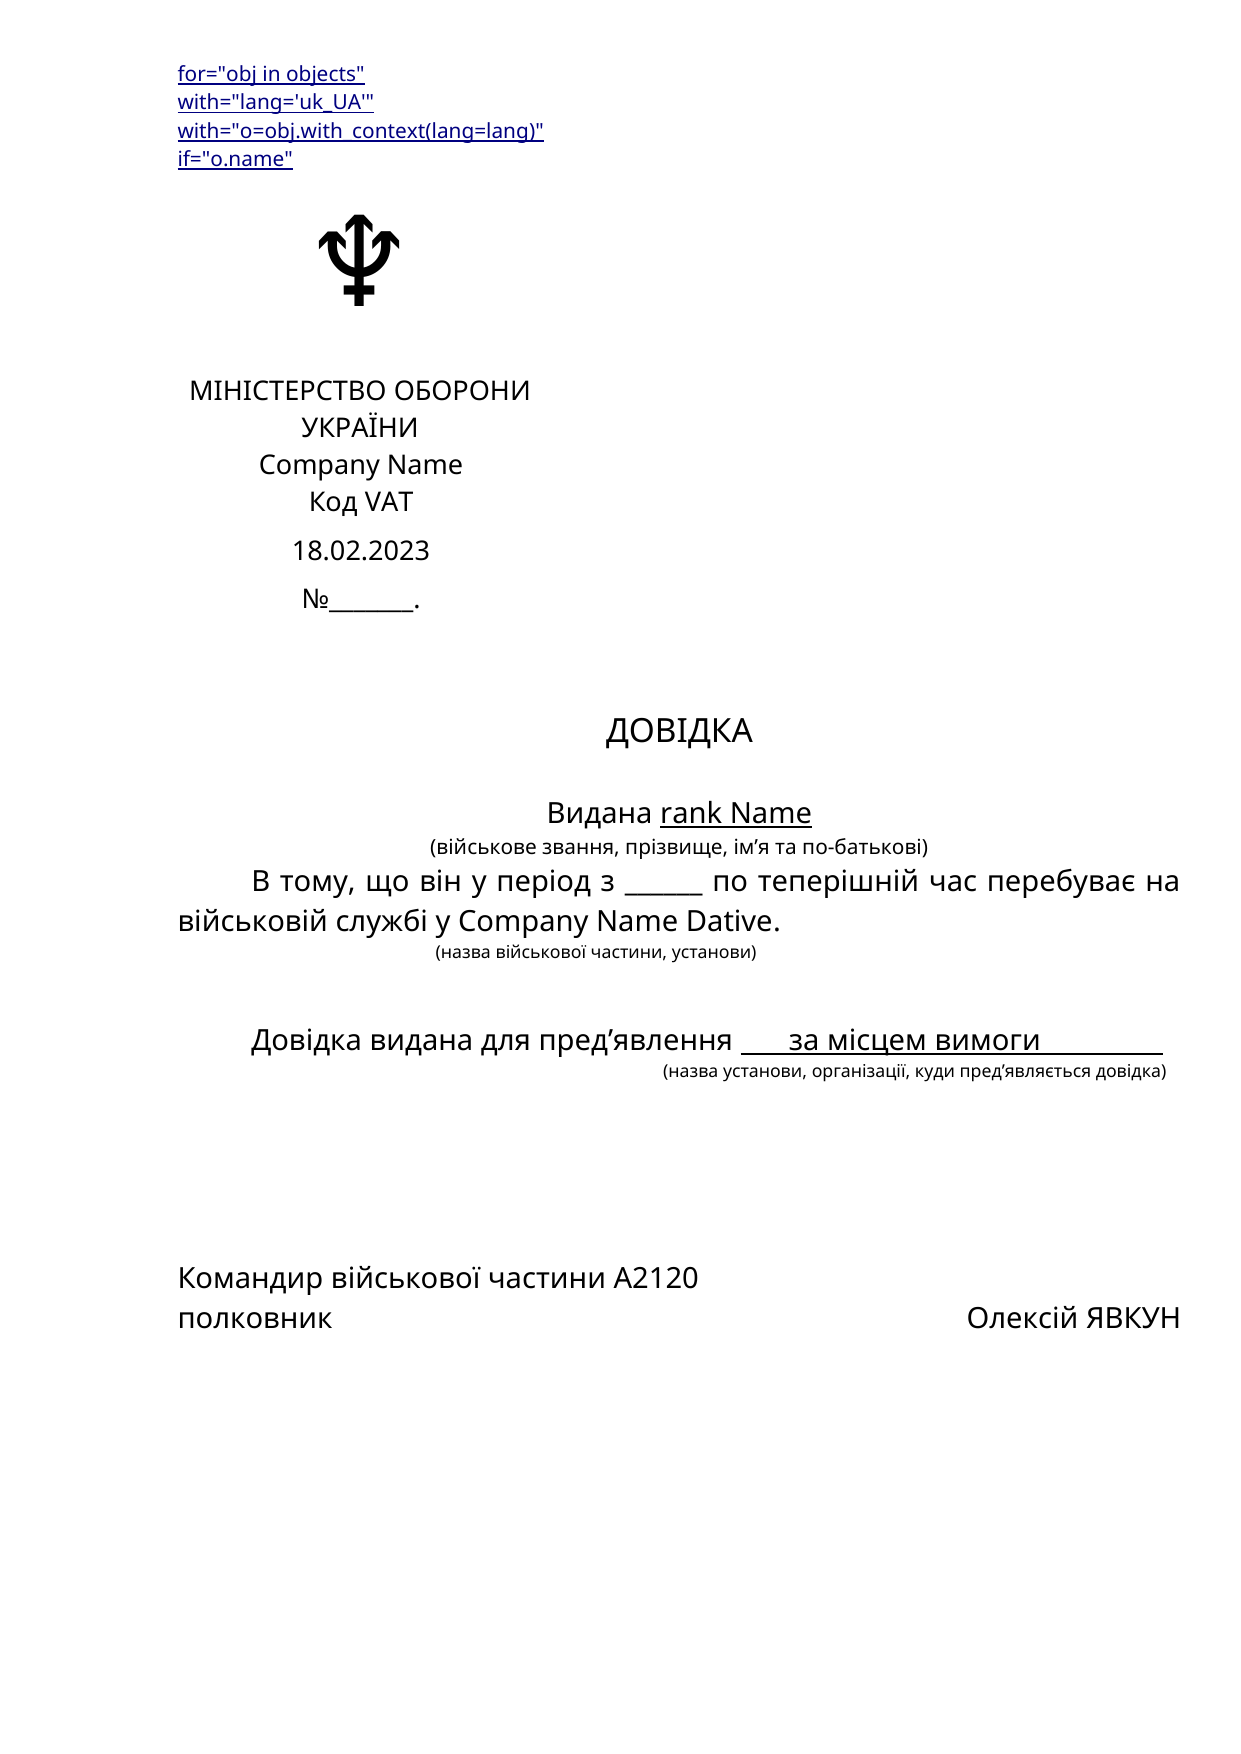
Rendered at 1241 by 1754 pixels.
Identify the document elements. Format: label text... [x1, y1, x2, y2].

text В тому, що він у період з ______ по теперішній час перебуває на військовій службі у Company Name Dative. [177, 861, 1181, 940]
text with="o=obj.with_context(lang=lang)" [177, 116, 1181, 144]
text Командир військової частини А2120 [177, 1257, 1181, 1297]
text полковник Олексій ЯВКУН [177, 1297, 1181, 1337]
table_header ♆ МІНІСТЕРСТВО ОБОРОНИ УКРАЇНИ Company Name Код VAT 18.02.2023 №_______. [177, 173, 544, 628]
text Видана rank Name [177, 792, 1181, 832]
text (військове звання, прізвище, ім’я та по-батькові) [177, 832, 1181, 861]
text Довідка видана для пред’явлення за місцем вимоги [177, 1019, 1181, 1059]
text (назва військової частини, установи) [177, 940, 1181, 979]
text with="lang='uk_UA'" [177, 87, 1181, 116]
text if="o.name" [177, 144, 1181, 173]
text ДОВІДКА [177, 707, 1181, 753]
text (назва установи, організації, куди пред’являється довідка) [177, 1059, 1181, 1099]
text for="obj in objects" [177, 59, 1181, 87]
